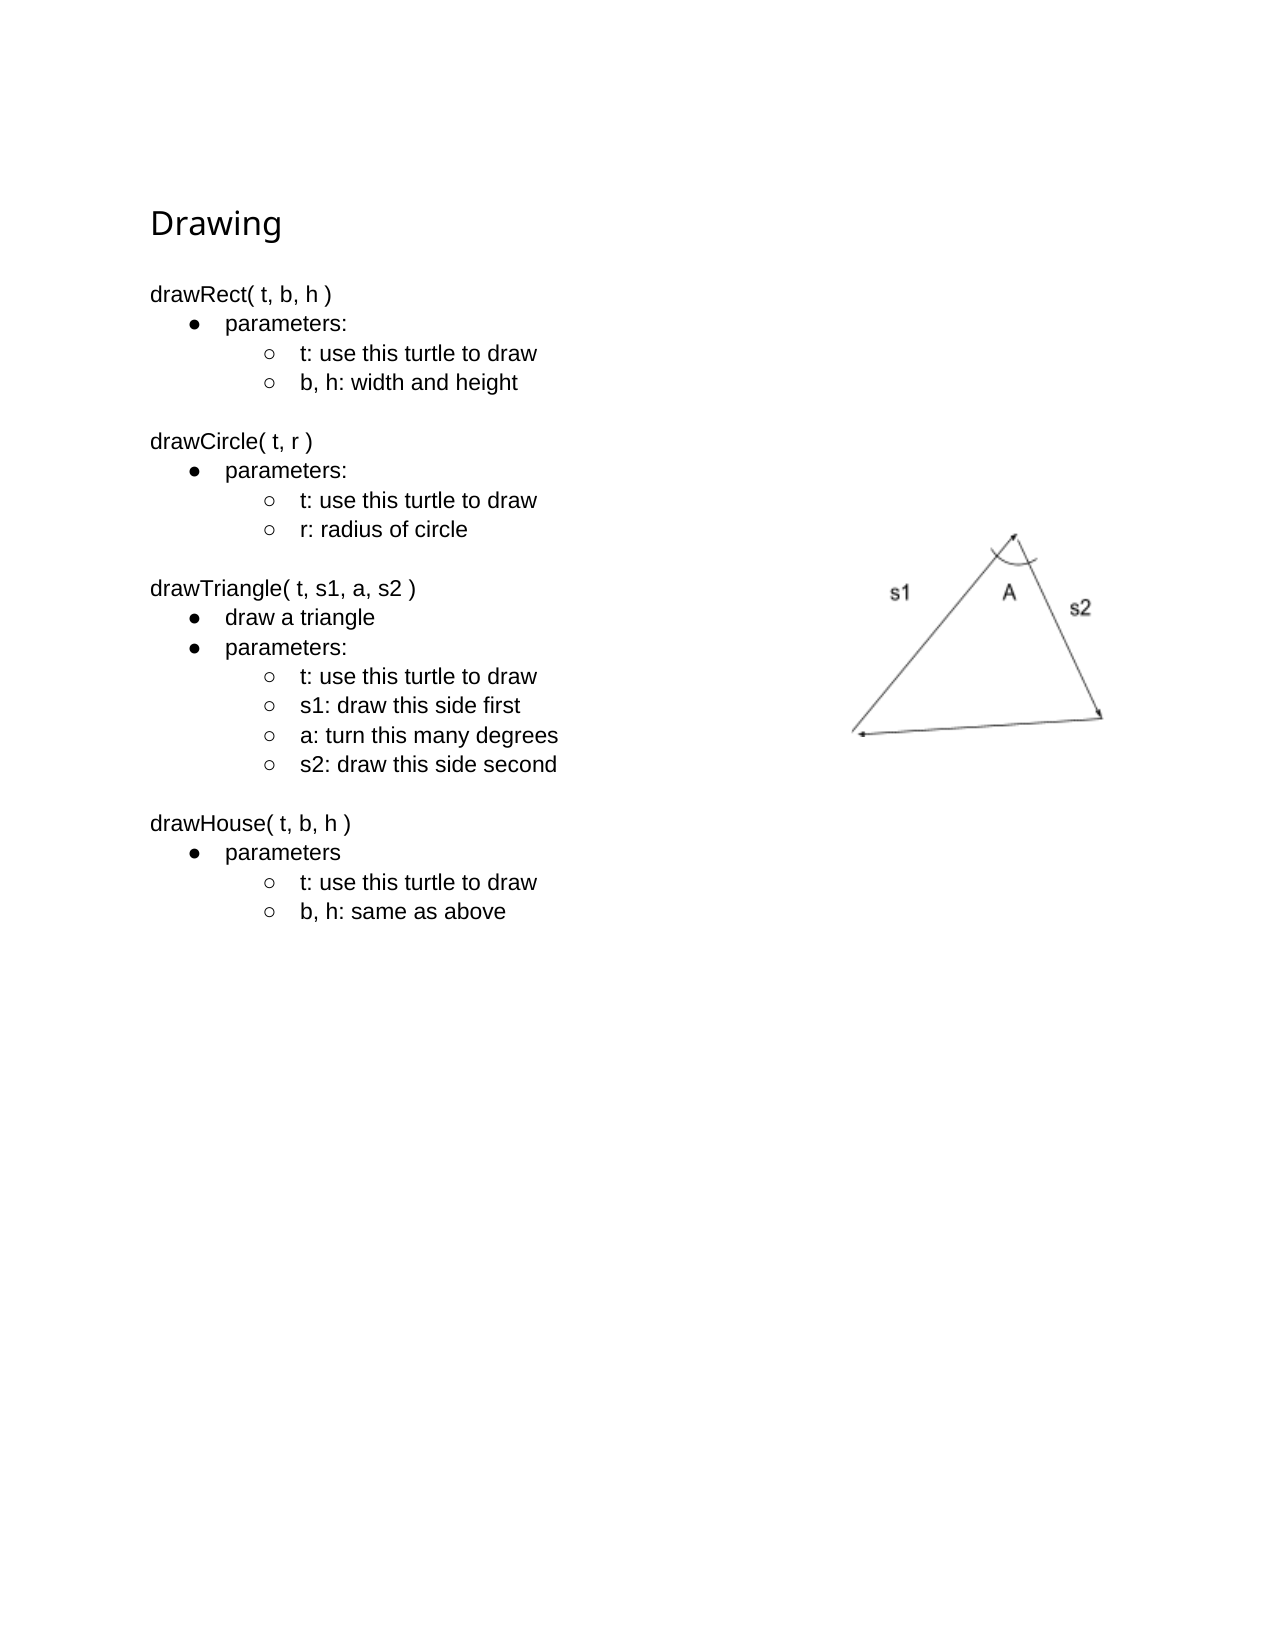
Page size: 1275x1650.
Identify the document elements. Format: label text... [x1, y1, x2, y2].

text drawHouse( t, b, h ) [150, 811, 1125, 836]
text drawTriangle( t, s1, a, s2 ) [150, 576, 851, 601]
list t: use this turtle to draw [262, 664, 851, 689]
list t: use this turtle to draw [262, 487, 1125, 513]
list s1: draw this side first [262, 693, 851, 719]
list parameters: [187, 311, 1125, 337]
list [1107, 605, 1125, 631]
list r: radius of circle [262, 517, 1125, 542]
list t: use this turtle to draw [262, 341, 1125, 366]
list b, h: same as above [262, 899, 1125, 924]
list [1107, 634, 1125, 660]
subtitle Drawing [150, 200, 1125, 246]
picture [851, 529, 1107, 737]
text drawCircle( t, r ) [150, 429, 1125, 454]
text drawRect( t, b, h ) [150, 282, 1125, 307]
list s2: draw this side second [262, 752, 1125, 777]
list parameters: [187, 458, 1125, 484]
list a: turn this many degrees [262, 722, 1125, 748]
list t: use this turtle to draw [262, 869, 1125, 895]
list parameters [187, 840, 1125, 866]
list parameters: [187, 634, 851, 660]
list b, h: width and height [262, 370, 1125, 396]
list draw a triangle [187, 605, 851, 631]
